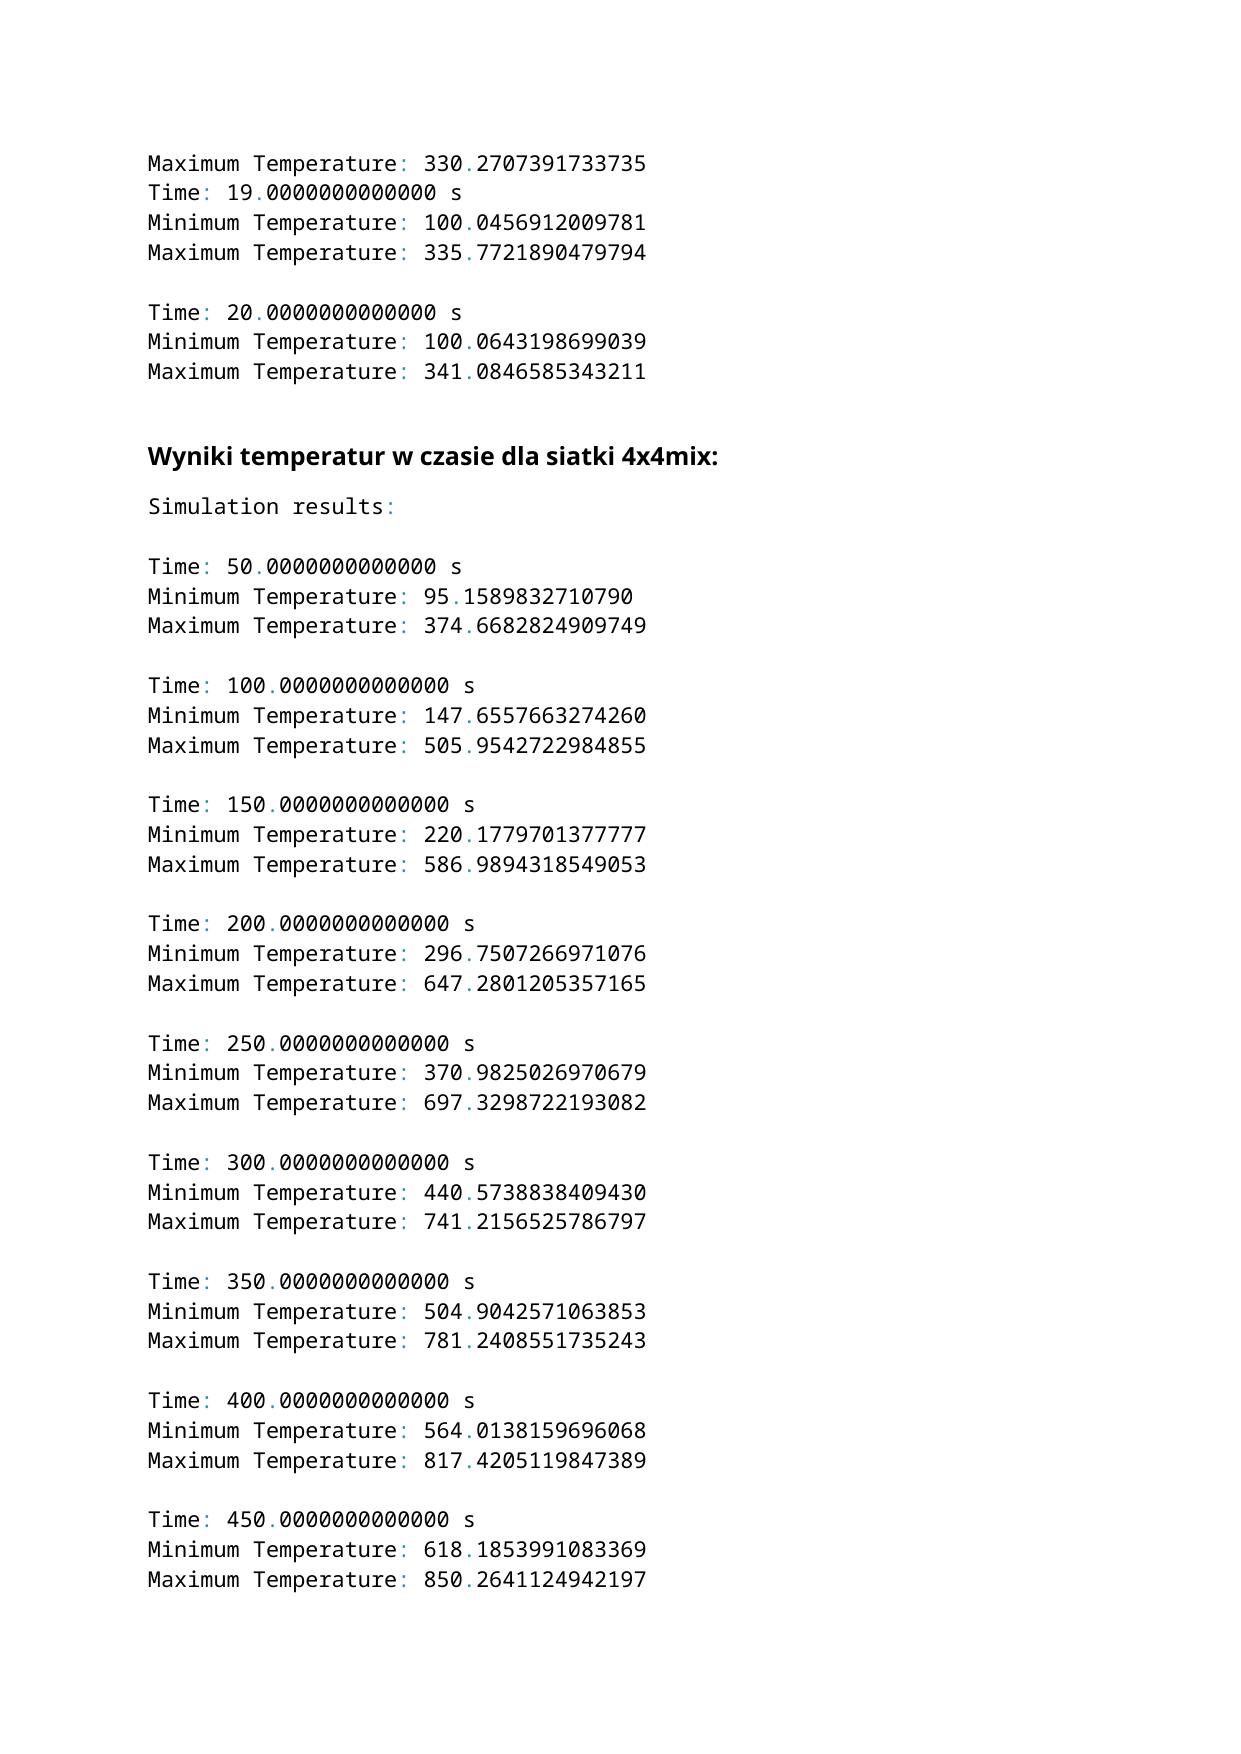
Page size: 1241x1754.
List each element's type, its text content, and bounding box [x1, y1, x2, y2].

text Maximum Temperature: 741.2156525786797 [148, 1206, 1093, 1236]
text Maximum Temperature: 647.2801205357165 [148, 968, 1093, 998]
text Minimum Temperature: 147.6557663274260 [148, 700, 1093, 730]
text Maximum Temperature: 330.2707391733735 [148, 148, 1093, 177]
text Maximum Temperature: 586.9894318549053 [148, 849, 1093, 879]
text Time: 250.0000000000000 s [148, 1028, 1093, 1057]
text Minimum Temperature: 618.1853991083369 [148, 1534, 1093, 1564]
text Minimum Temperature: 220.1779701377777 [148, 819, 1093, 849]
text Wyniki temperatur w czasie dla siatki 4x4mix: [148, 439, 1093, 473]
text Minimum Temperature: 100.0643198699039 [148, 326, 1093, 356]
text Time: 20.0000000000000 s [148, 297, 1093, 326]
text Maximum Temperature: 335.7721890479794 [148, 237, 1093, 267]
text Time: 100.0000000000000 s [148, 670, 1093, 700]
text Maximum Temperature: 374.6682824909749 [148, 611, 1093, 640]
text Maximum Temperature: 781.2408551735243 [148, 1326, 1093, 1355]
text Time: 450.0000000000000 s [148, 1504, 1093, 1534]
text Minimum Temperature: 95.1589832710790 [148, 581, 1093, 611]
text Maximum Temperature: 341.0846585343211 [148, 356, 1093, 386]
text Time: 200.0000000000000 s [148, 908, 1093, 938]
text Minimum Temperature: 370.9825026970679 [148, 1057, 1093, 1087]
text Time: 400.0000000000000 s [148, 1385, 1093, 1415]
text Minimum Temperature: 296.7507266971076 [148, 938, 1093, 968]
text Time: 150.0000000000000 s [148, 789, 1093, 819]
text Time: 19.0000000000000 s [148, 177, 1093, 207]
text Minimum Temperature: 504.9042571063853 [148, 1296, 1093, 1326]
text Maximum Temperature: 505.9542722984855 [148, 730, 1093, 759]
text Maximum Temperature: 697.3298722193082 [148, 1087, 1093, 1117]
text Time: 350.0000000000000 s [148, 1266, 1093, 1296]
text Minimum Temperature: 440.5738838409430 [148, 1177, 1093, 1206]
text Maximum Temperature: 850.2641124942197 [148, 1564, 1093, 1594]
text Minimum Temperature: 100.0456912009781 [148, 207, 1093, 237]
text Time: 50.0000000000000 s [148, 551, 1093, 581]
text Simulation results: [148, 491, 1093, 521]
text Minimum Temperature: 564.0138159696068 [148, 1415, 1093, 1445]
text Time: 300.0000000000000 s [148, 1147, 1093, 1177]
text Maximum Temperature: 817.4205119847389 [148, 1445, 1093, 1474]
